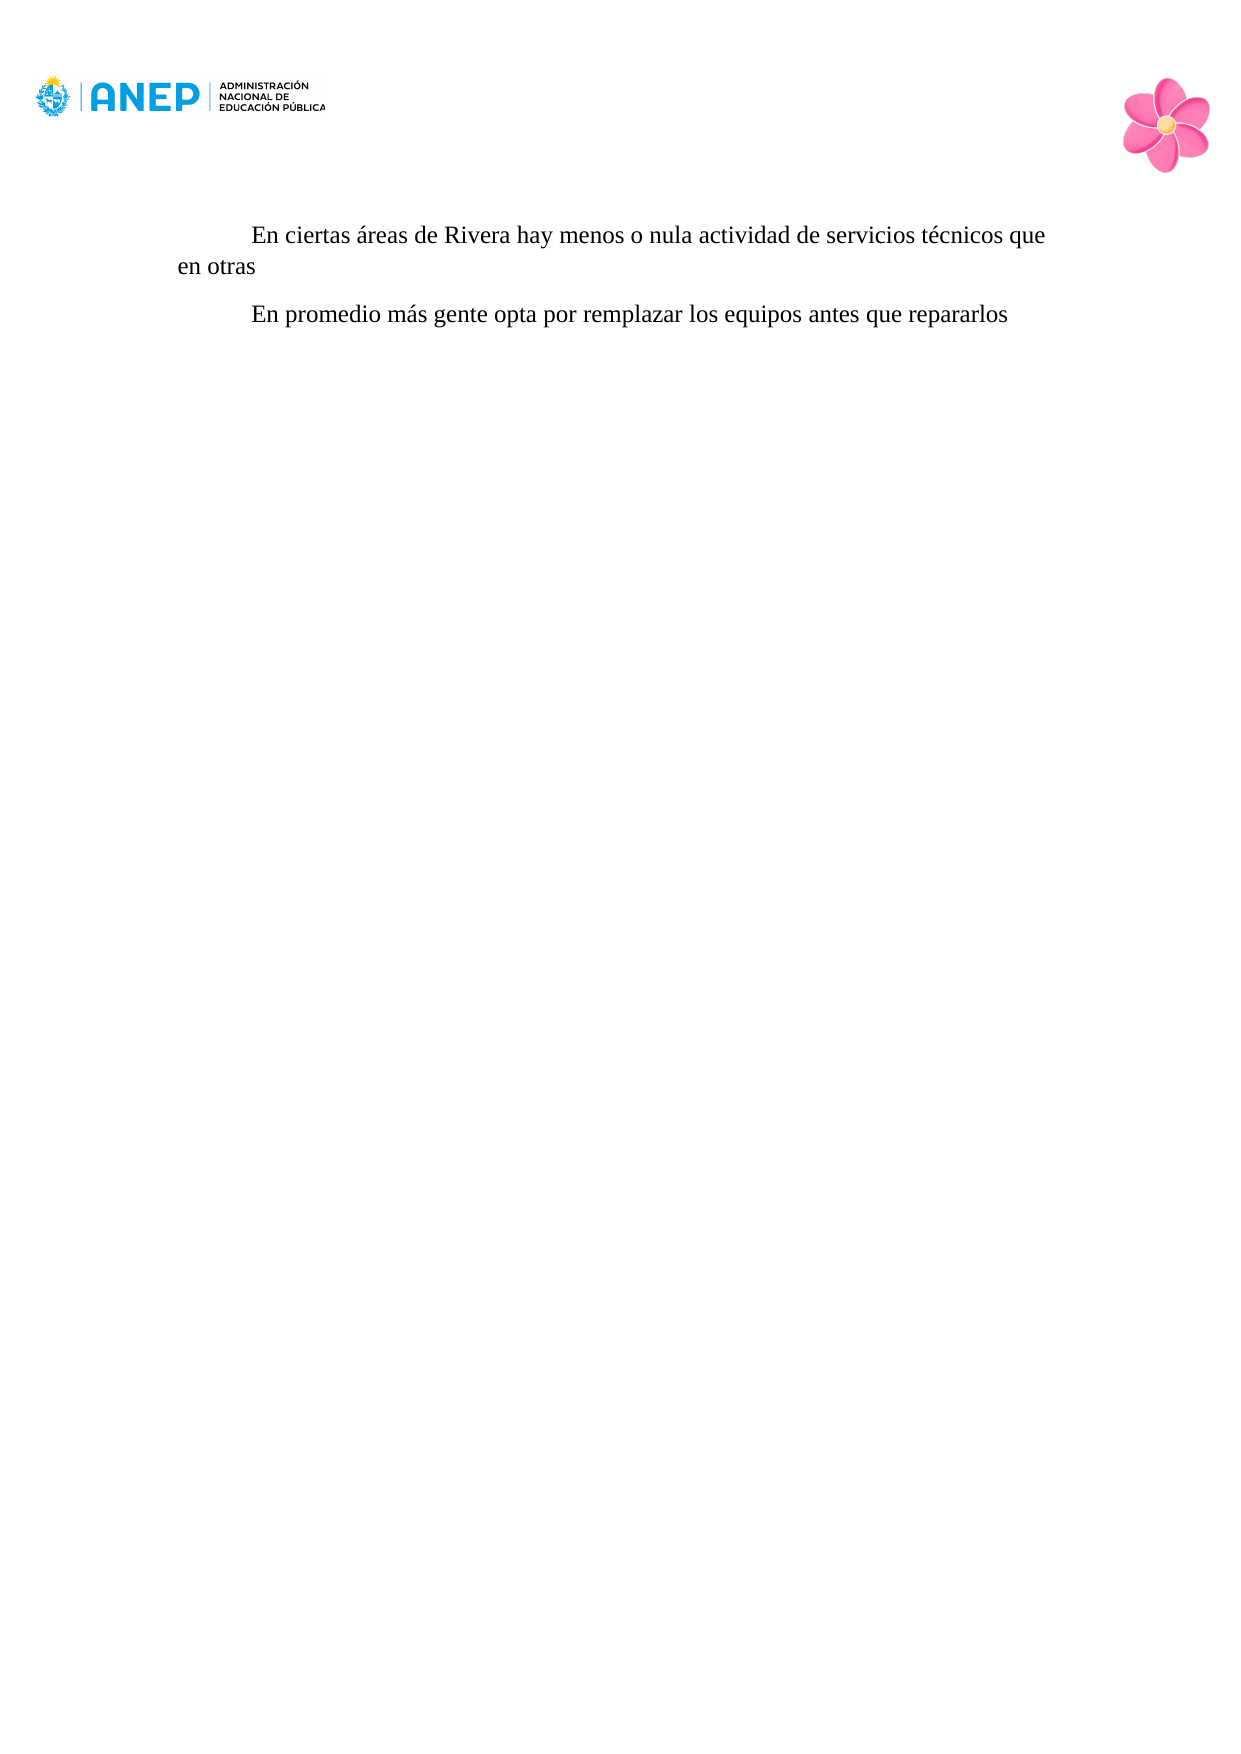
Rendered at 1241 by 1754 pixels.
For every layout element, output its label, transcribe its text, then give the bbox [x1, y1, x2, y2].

text En promedio más gente opta por remplazar los equipos antes que repararlos [177, 299, 1063, 327]
text En ciertas áreas de Rivera hay menos o nula actividad de servicios técnicos que en otras [177, 221, 1063, 280]
